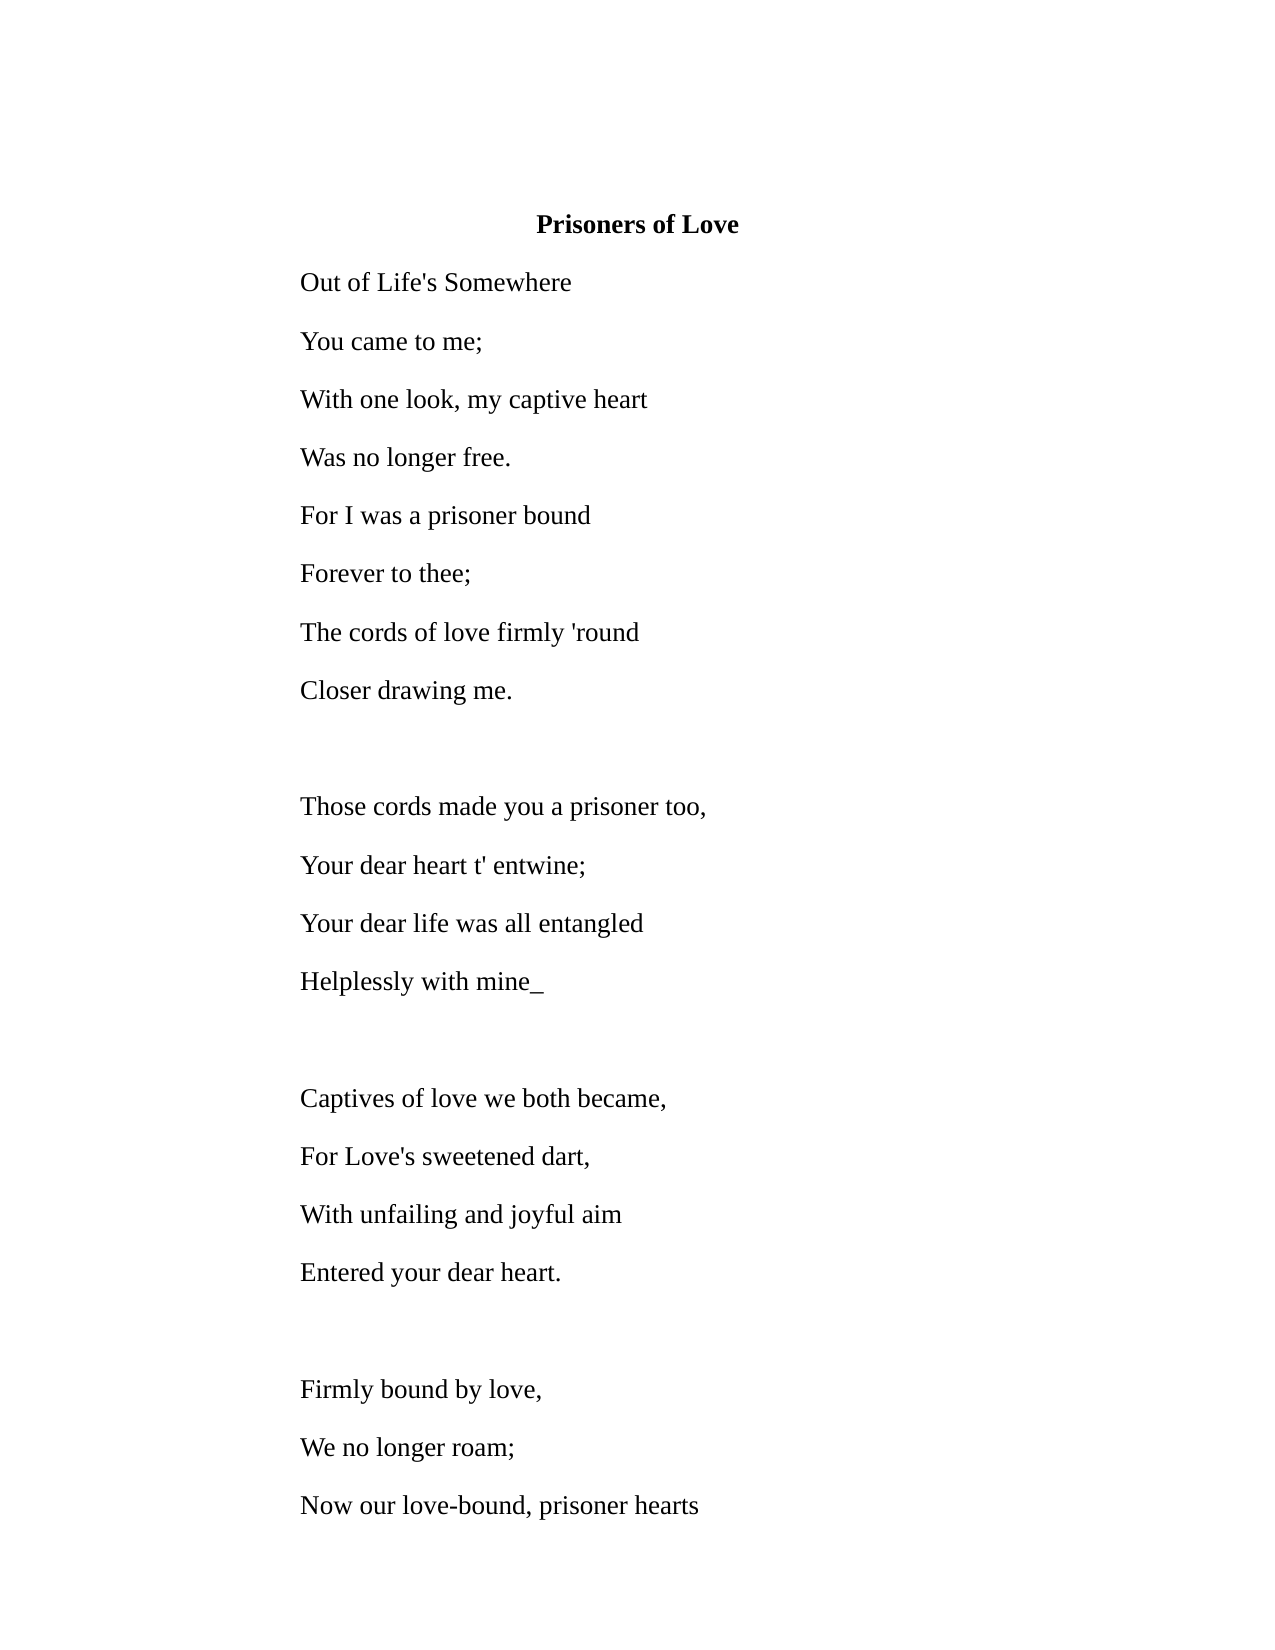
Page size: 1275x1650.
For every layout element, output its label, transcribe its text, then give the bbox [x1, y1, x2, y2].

text We no longer roam; [300, 1431, 1125, 1462]
text Your dear life was all entangled [300, 907, 1125, 938]
text Forever to thee; [300, 558, 1125, 589]
text The cords of love firmly 'round [300, 616, 1125, 647]
text Firmly bound by love, [300, 1373, 1125, 1404]
text Entered your dear heart. [300, 1256, 1125, 1287]
text For I was a prisoner bound [300, 499, 1125, 531]
text Now our love-bound, prisoner hearts [300, 1489, 1125, 1520]
text With unfailing and joyful aim [300, 1198, 1125, 1229]
text Helplessly with mine_ [300, 965, 1125, 996]
text With one look, my captive heart [300, 383, 1125, 414]
text Captives of love we both became, [300, 1082, 1125, 1113]
text Closer drawing me. [300, 674, 1125, 705]
text Out of Life's Somewhere [300, 266, 1125, 298]
text Those cords made you a prisoner too, [300, 791, 1125, 822]
text Prisoners of Love [150, 208, 1125, 239]
text You came to me; [300, 325, 1125, 356]
text Was no longer free. [300, 441, 1125, 472]
text For Love's sweetened dart, [300, 1140, 1125, 1171]
text Your dear heart t' entwine; [300, 849, 1125, 880]
